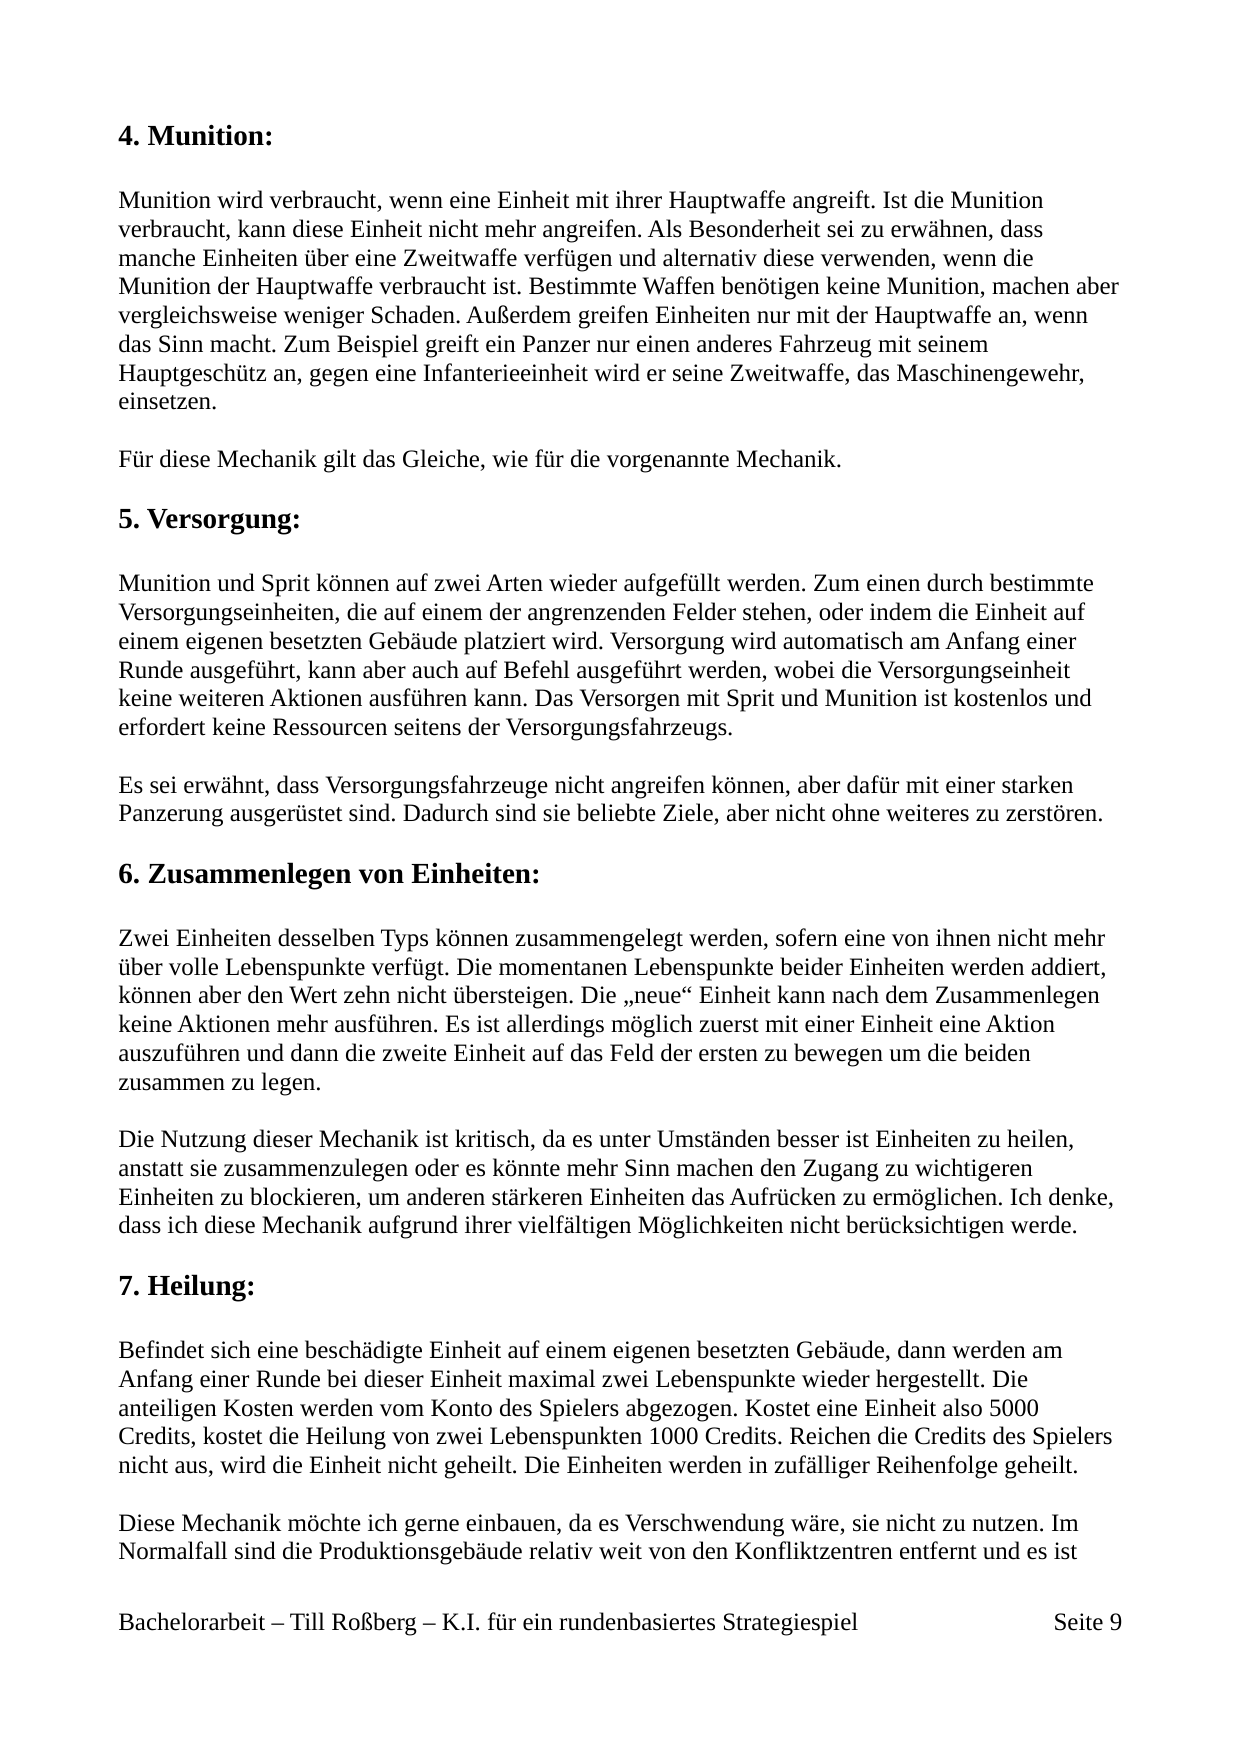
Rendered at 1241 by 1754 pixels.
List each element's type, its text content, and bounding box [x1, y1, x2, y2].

text 4. Munition: [118, 118, 1122, 152]
text Die Nutzung dieser Mechanik ist kritisch, da es unter Umständen besser ist Einheiten zu heilen, anstatt sie zusammenzulegen oder es könnte mehr Sinn machen den Zugang zu wichtigeren Einheiten zu blockieren, um anderen stärkeren Einheiten das Aufrücken zu ermöglichen. Ich denke, dass ich diese Mechanik aufgrund ihrer vielfältigen Möglichkeiten nicht berücksichtigen werde. [118, 1124, 1122, 1239]
text Munition und Sprit können auf zwei Arten wieder aufgefüllt werden. Zum einen durch bestimmte Versorgungseinheiten, die auf einem der angrenzenden Felder stehen, oder indem die Einheit auf einem eigenen besetzten Gebäude platziert wird. Versorgung wird automatisch am Anfang einer Runde ausgeführt, kann aber auch auf Befehl ausgeführt werden, wobei die Versorgungseinheit keine weiteren Aktionen ausführen kann. Das Versorgen mit Sprit und Munition ist kostenlos und erfordert keine Ressourcen seitens der Versorgungsfahrzeugs. [118, 568, 1122, 741]
text Für diese Mechanik gilt das Gleiche, wie für die vorgenannte Mechanik. [118, 444, 1122, 473]
text Es sei erwähnt, dass Versorgungsfahrzeuge nicht angreifen können, aber dafür mit einer starken Panzerung ausgerüstet sind. Dadurch sind sie beliebte Ziele, aber nicht ohne weiteres zu zerstören. [118, 770, 1122, 827]
text 5. Versorgung: [118, 501, 1122, 535]
text Zwei Einheiten desselben Typs können zusammengelegt werden, sofern eine von ihnen nicht mehr über volle Lebenspunkte verfügt. Die momentanen Lebenspunkte beider Einheiten werden addiert, können aber den Wert zehn nicht übersteigen. Die „neue“ Einheit kann nach dem Zusammenlegen keine Aktionen mehr ausführen. Es ist allerdings möglich zuerst mit einer Einheit eine Aktion auszuführen und dann die zweite Einheit auf das Feld der ersten zu bewegen um die beiden zusammen zu legen. [118, 923, 1122, 1096]
text 6. Zusammenlegen von Einheiten: [118, 856, 1122, 889]
text Diese Mechanik möchte ich gerne einbauen, da es Verschwendung wäre, sie nicht zu nutzen. Im Normalfall sind die Produktionsgebäude relativ weit von den Konfliktzentren entfernt und es ist [118, 1508, 1122, 1565]
text Befindet sich eine beschädigte Einheit auf einem eigenen besetzten Gebäude, dann werden am Anfang einer Runde bei dieser Einheit maximal zwei Lebenspunkte wieder hergestellt. Die anteiligen Kosten werden vom Konto des Spielers abgezogen. Kostet eine Einheit also 5000 Credits, kostet die Heilung von zwei Lebenspunkten 1000 Credits. Reichen die Credits des Spielers nicht aus, wird die Einheit nicht geheilt. Die Einheiten werden in zufälliger Reihenfolge geheilt. [118, 1335, 1122, 1479]
text 7. Heilung: [118, 1268, 1122, 1302]
text Munition wird verbraucht, wenn eine Einheit mit ihrer Hauptwaffe angreift. Ist die Munition verbraucht, kann diese Einheit nicht mehr angreifen. Als Besonderheit sei zu erwähnen, dass manche Einheiten über eine Zweitwaffe verfügen und alternativ diese verwenden, wenn die Munition der Hauptwaffe verbraucht ist. Bestimmte Waffen benötigen keine Munition, machen aber vergleichsweise weniger Schaden. Außerdem greifen Einheiten nur mit der Hauptwaffe an, wenn das Sinn macht. Zum Beispiel greift ein Panzer nur einen anderes Fahrzeug mit seinem Hauptgeschütz an, gegen eine Infanterieeinheit wird er seine Zweitwaffe, das Maschinengewehr, einsetzen. [118, 185, 1122, 415]
